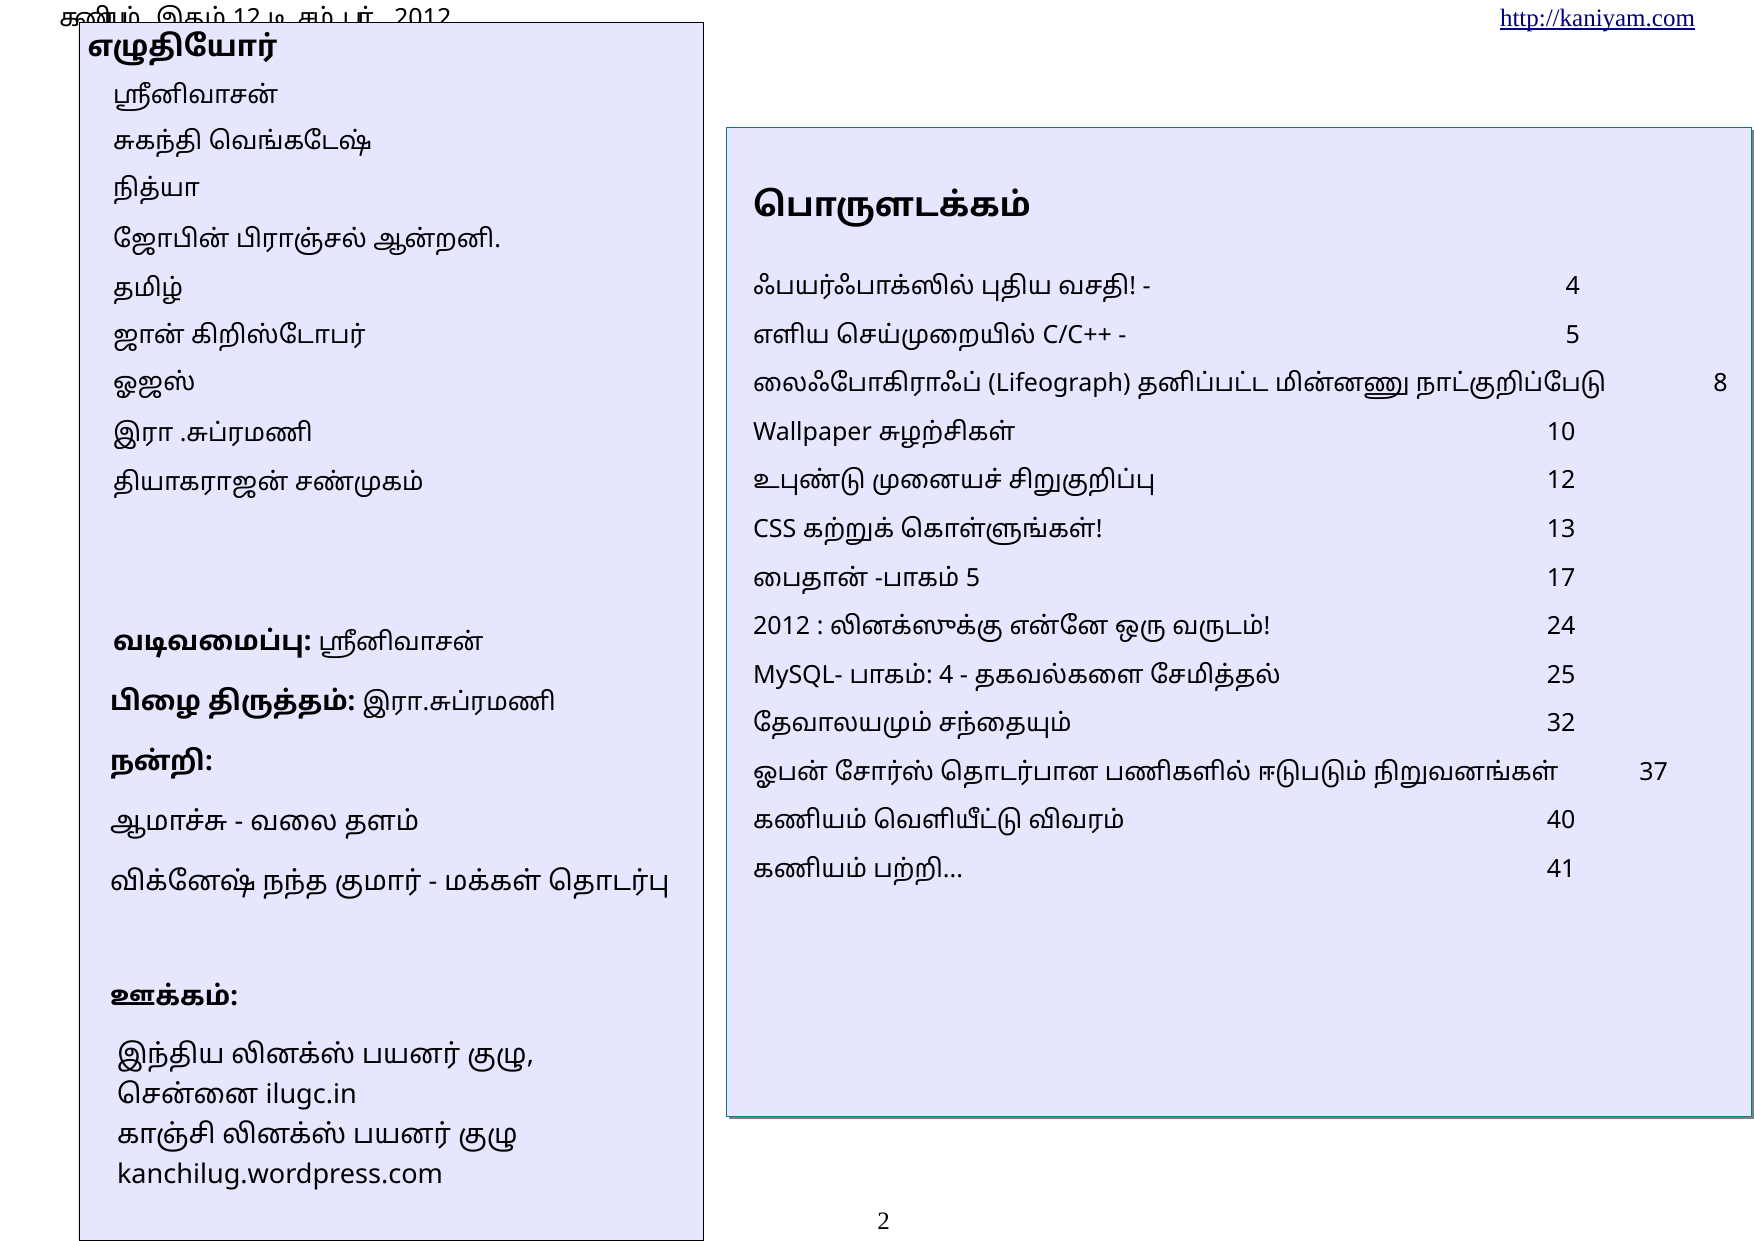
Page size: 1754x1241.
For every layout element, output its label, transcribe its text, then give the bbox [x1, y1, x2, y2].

text ஸ்ரீனிவாசன் [113, 81, 694, 112]
text கணியம் வெளியீட்டு விவரம் 40 [753, 802, 1727, 838]
text காஞ்சி லினக்ஸ் பயனர் குழு [88, 1115, 694, 1155]
text விக்னேஷ் நந்த குமார் - மக்கள் தொடர்பு [88, 861, 694, 901]
text இந்திய லினக்ஸ் பயனர் குழு, [88, 1035, 694, 1075]
text தமிழ் [113, 275, 694, 306]
text Wallpaper சுழற்சிகள் 10 [753, 413, 1727, 449]
text 2012 : லினக்ஸுக்கு என்னே ஒரு வருடம்! 24 [753, 608, 1727, 644]
text உபுண்டு முனையச் சிறுகுறிப்பு 12 [753, 462, 1727, 498]
text kanchilug.wordpress.com [88, 1155, 694, 1192]
text நித்யா [113, 174, 694, 205]
text தியாகராஜன் சண்முகம் [113, 469, 694, 500]
text ஜான் கிறிஸ்டோபர் [113, 322, 694, 353]
text ஓஜஸ் [113, 368, 694, 399]
text எளிய செய்முறையில் C/C++ - 5 [753, 316, 1727, 352]
text நன்றி: [88, 741, 694, 781]
text MySQL- பாகம்: 4 - தகவல்களை சேமித்தல் 25 [753, 656, 1727, 692]
subtitle ஃபயர்ஃபாக்ஸில் புதிய வசதி! - 4 [753, 268, 1727, 304]
text ஆமாச்சு - வலை தளம் [88, 801, 694, 841]
text தேவாலயமும் சந்தையும் 32 [753, 705, 1727, 741]
text CSS கற்றுக் கொள்ளுங்கள்! 13 [753, 511, 1727, 547]
text சுகந்தி வெங்கடேஷ் [113, 128, 694, 159]
text பொருளடக்கம் [753, 187, 1727, 230]
text ஜோபின் பிராஞ்சல் ஆன்றனி. [113, 221, 694, 257]
text பைதான் -பாகம் 5 17 [753, 559, 1727, 595]
text லைஃபோகிராஃப் (Lifeograph) தனிப்பட்ட மின்னணு நாட்குறிப்பேடு 8 [753, 365, 1727, 401]
text கணியம் பற்றி... 41 [753, 850, 1727, 886]
text எழுதியோர் [87, 31, 694, 69]
text இரா .சுப்ரமணி [113, 415, 694, 451]
text ஊக்கம்: [88, 976, 694, 1015]
text ஓபன் சோர்ஸ் தொடர்பான பணிகளில் ஈடுபடும் நிறுவனங்கள் 37 [753, 753, 1727, 789]
text பிழை திருத்தம்: இரா.சுப்ரமணி [88, 681, 694, 721]
text வடிவமைப்பு: ஸ்ரீனிவாசன் [113, 621, 694, 661]
text சென்னை ilugc.in [88, 1075, 694, 1115]
